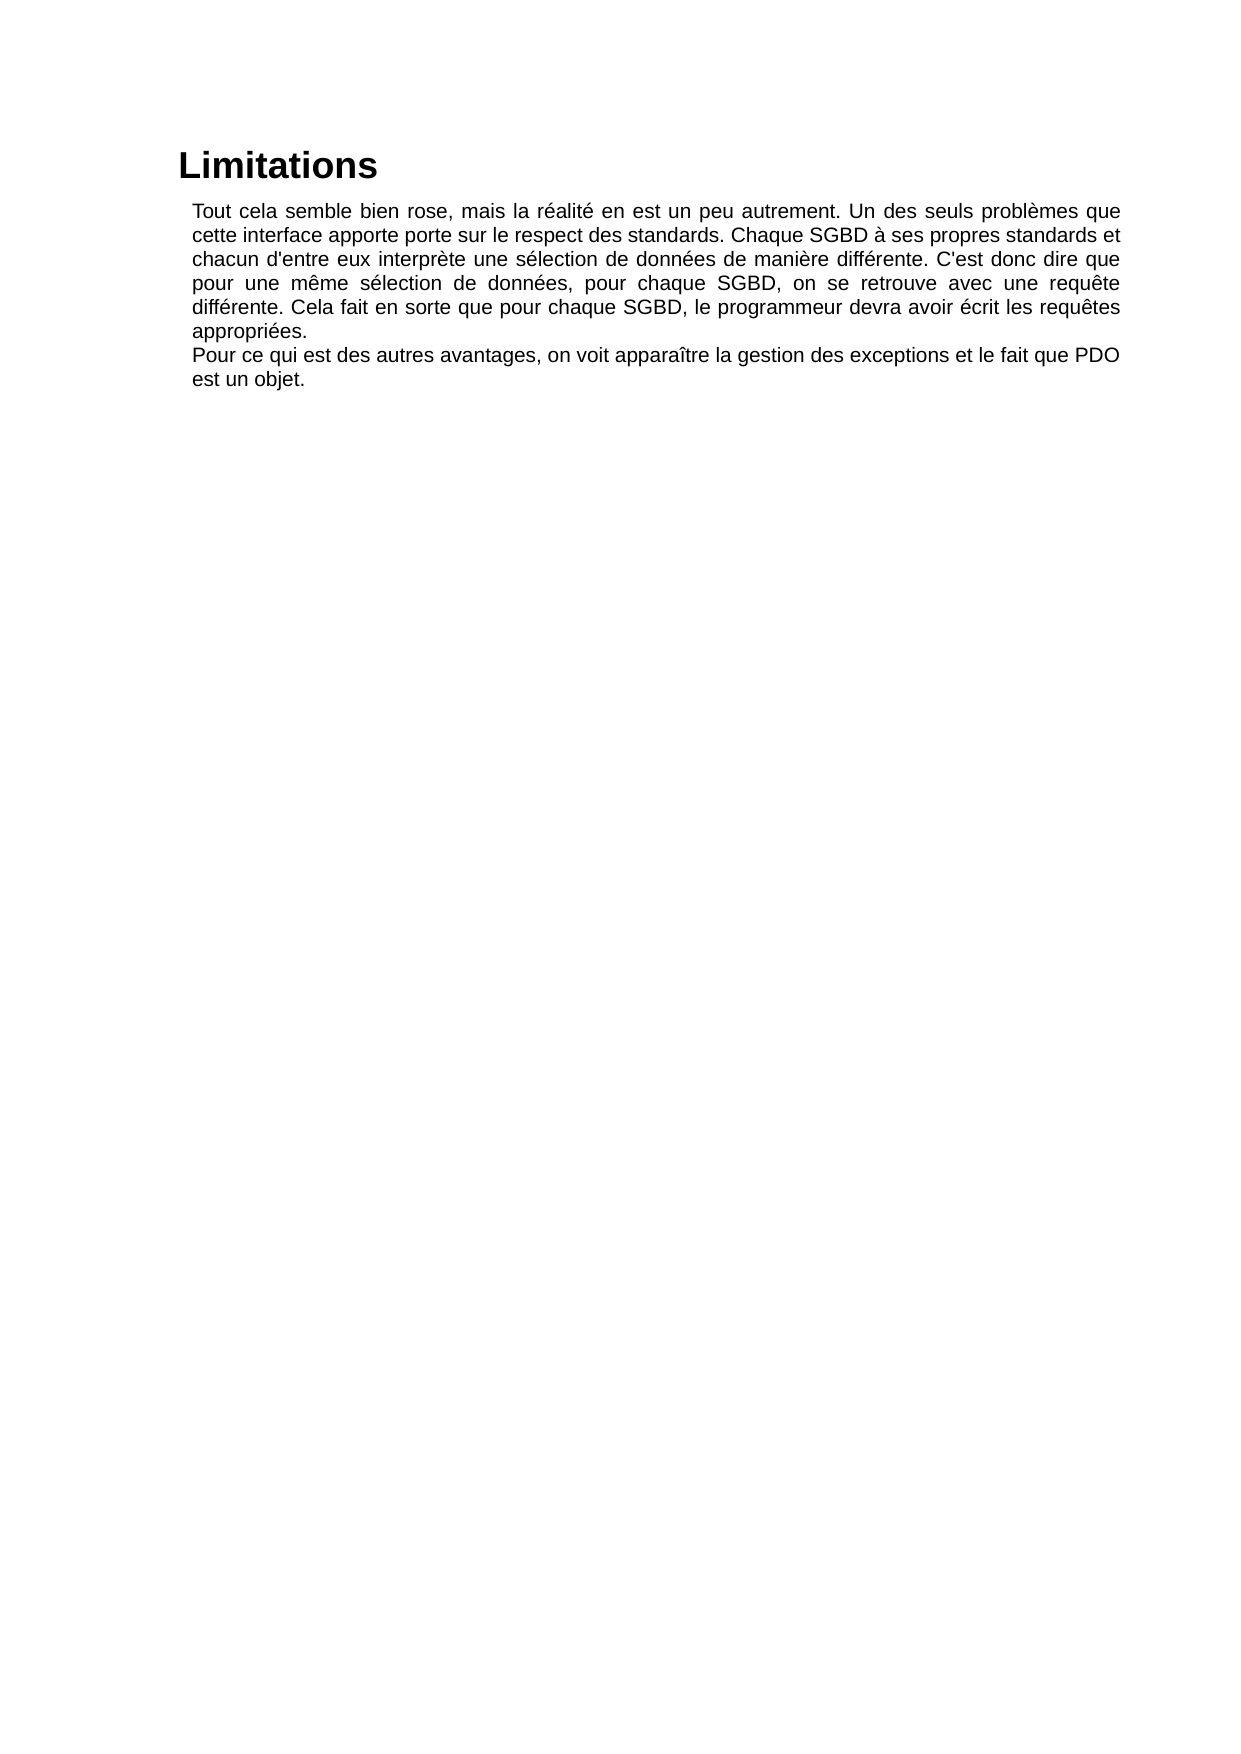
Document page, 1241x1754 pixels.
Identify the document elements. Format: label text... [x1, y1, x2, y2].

list Tout cela semble bien rose, mais la réalité en est un peu autrement. Un des seuls problèmes que cette interface apporte porte sur le respect des standards. Chaque SGBD à ses propres standards et chacun d'entre eux interprète une sélection de données de manière différente. C'est donc dire que pour une même sélection de données, pour chaque SGBD, on se retrouve avec une requête différente. Cela fait en sorte que pour chaque SGBD, le programmeur devra avoir écrit les requêtes appropriées. [162, 199, 1122, 342]
list Pour ce qui est des autres avantages, on voit apparaître la gestion des exceptions et le fait que PDO est un objet. [162, 342, 1122, 390]
subtitle Limitations [118, 143, 1122, 186]
